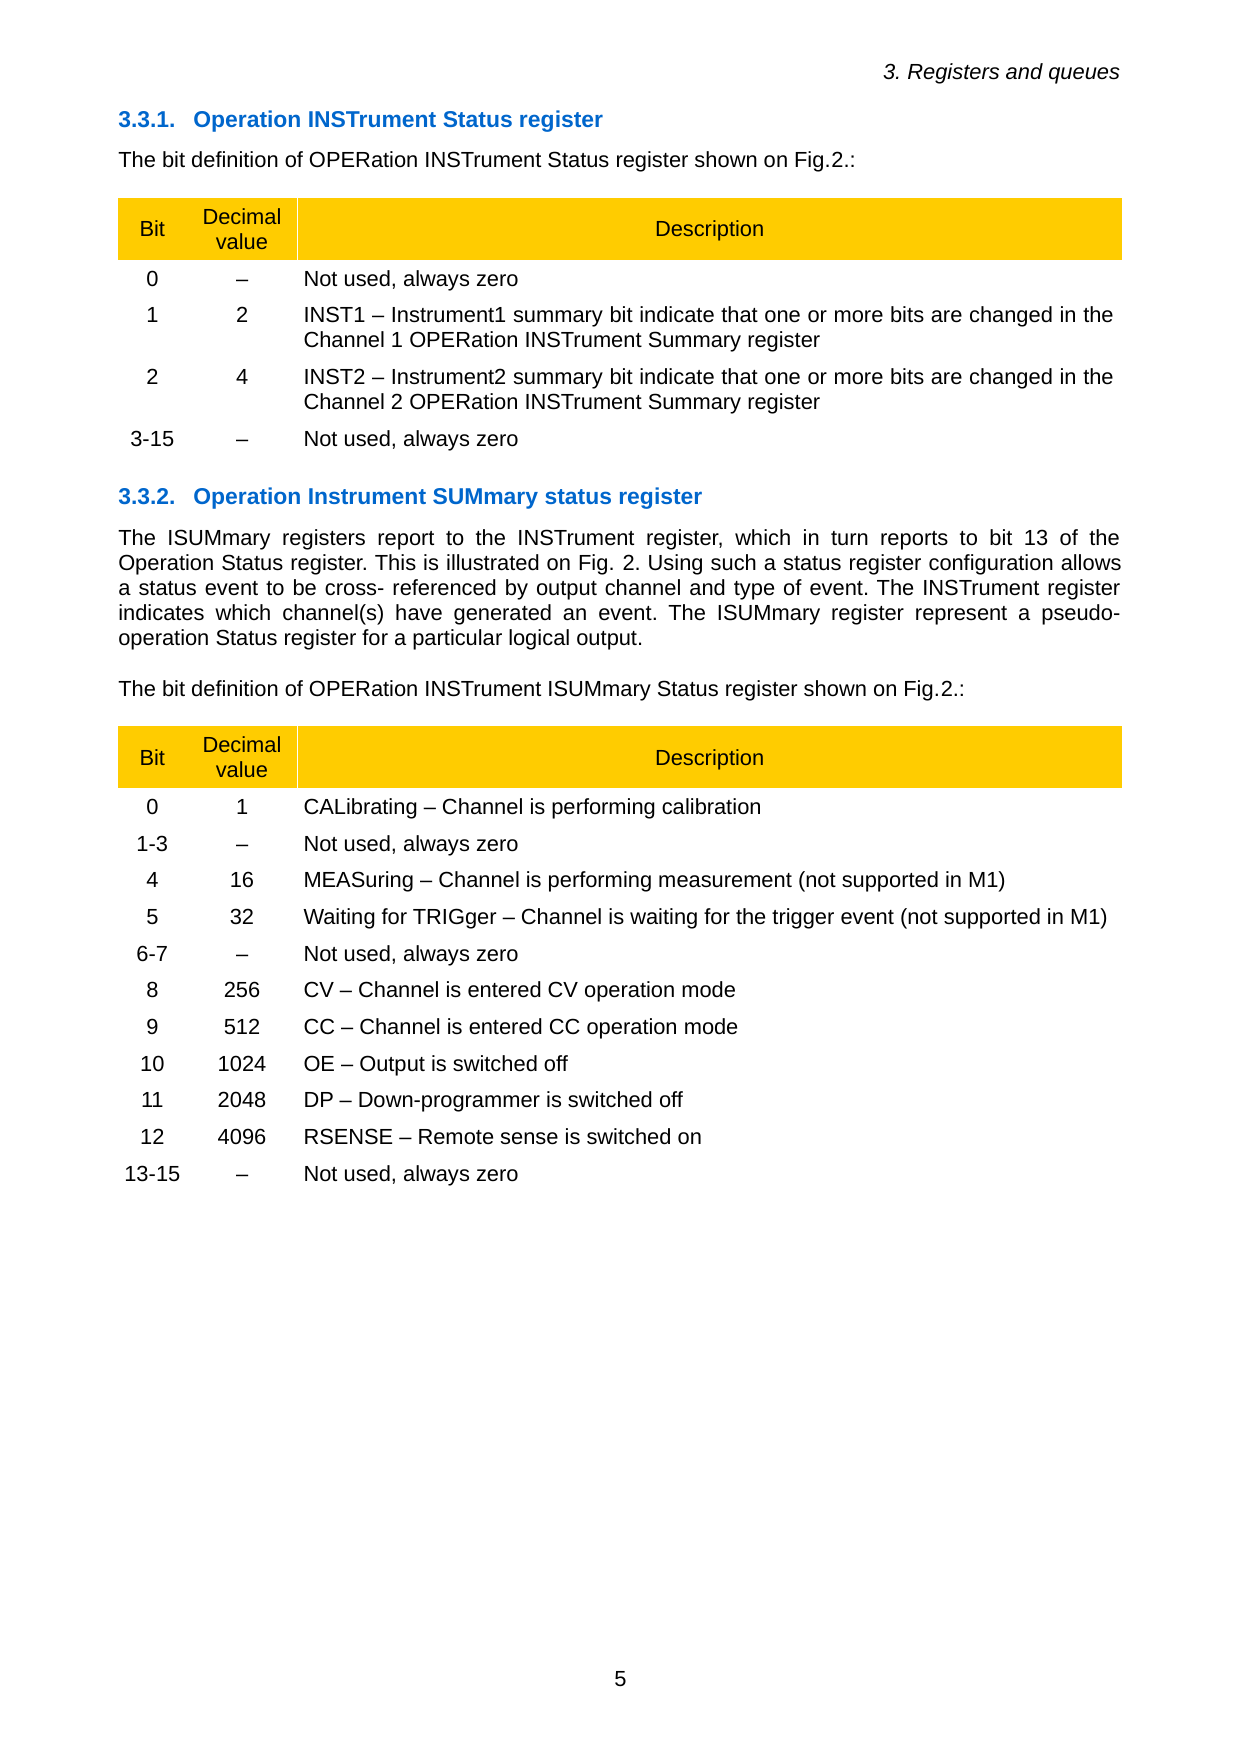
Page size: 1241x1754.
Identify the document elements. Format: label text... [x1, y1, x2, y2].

table_cell 2 [186, 296, 297, 358]
table_cell CALibrating – Channel is performing calibration [298, 788, 1122, 825]
table_cell 1024 [186, 1045, 297, 1081]
table_cell 5 [118, 898, 186, 935]
table_cell OE – Output is switched off [298, 1045, 1122, 1081]
table_cell 6-7 [118, 935, 186, 971]
table_cell 4096 [186, 1118, 297, 1155]
table_header Description [298, 198, 1122, 260]
table_cell 0 [118, 788, 186, 825]
table_cell Not used, always zero [298, 420, 1122, 457]
table_cell Not used, always zero [298, 825, 1122, 861]
table_cell 9 [118, 1008, 186, 1045]
table_cell 12 [118, 1118, 186, 1155]
table_cell 8 [118, 971, 186, 1008]
subtitle Operation Instrument SUMmary status register [118, 483, 1122, 510]
table_cell Waiting for TRIGger – Channel is waiting for the trigger event (not supported in M1) [298, 898, 1122, 935]
table_cell 10 [118, 1045, 186, 1081]
text The ISUMmary registers report to the INSTrument register, which in turn reports to bit 13 of the Operation Status register. This is illustrated on Fig. 2. Using such a status register configuration allows a status event to be cross- referenced by output channel and type of event. The INSTrument register indicates which channel(s) have generated an event. The ISUMmary register represent a pseudo-operation Status register for a particular logical output. [118, 524, 1122, 651]
table_cell CC – Channel is entered CC operation mode [298, 1008, 1122, 1045]
table_cell 11 [118, 1081, 186, 1118]
table_cell – [186, 260, 297, 296]
table_cell – [186, 420, 297, 457]
table_header Decimal value [186, 726, 297, 788]
table_cell 1 [118, 296, 186, 358]
table_cell DP – Down-programmer is switched off [298, 1081, 1122, 1118]
table_cell MEASuring – Channel is performing measurement (not supported in M1) [298, 861, 1122, 898]
table_cell 1-3 [118, 825, 186, 861]
table_cell – [186, 935, 297, 971]
table_cell 0 [118, 260, 186, 296]
table_cell – [186, 1155, 297, 1191]
text The bit definition of OPERation INSTrument Status register shown on Fig.2.: [118, 147, 1122, 173]
table_cell Not used, always zero [298, 935, 1122, 971]
table_cell CV – Channel is entered CV operation mode [298, 971, 1122, 1008]
table_header Decimal value [186, 198, 297, 260]
table_cell Not used, always zero [298, 260, 1122, 296]
table_cell 13-15 [118, 1155, 186, 1191]
table_cell RSENSE – Remote sense is switched on [298, 1118, 1122, 1155]
table_cell 3-15 [118, 420, 186, 457]
table_cell 16 [186, 861, 297, 898]
table_cell 4 [118, 861, 186, 898]
table_cell 32 [186, 898, 297, 935]
table_cell INST2 – Instrument2 summary bit indicate that one or more bits are changed in the Channel 2 OPERation INSTrument Summary register [298, 358, 1122, 420]
table_header Bit [118, 726, 186, 788]
table_cell 4 [186, 358, 297, 420]
table_cell 1 [186, 788, 297, 825]
table_cell 2 [118, 358, 186, 420]
table_cell – [186, 825, 297, 861]
table_cell 2048 [186, 1081, 297, 1118]
table_cell Not used, always zero [298, 1155, 1122, 1191]
table_header Description [298, 726, 1122, 788]
table_header Bit [118, 198, 186, 260]
table_cell 512 [186, 1008, 297, 1045]
subtitle Operation INSTrument Status register [118, 106, 1122, 133]
table_cell 256 [186, 971, 297, 1008]
text The bit definition of OPERation INSTrument ISUMmary Status register shown on Fig.2.: [118, 676, 1122, 701]
table_cell INST1 – Instrument1 summary bit indicate that one or more bits are changed in the Channel 1 OPERation INSTrument Summary register [298, 296, 1122, 358]
